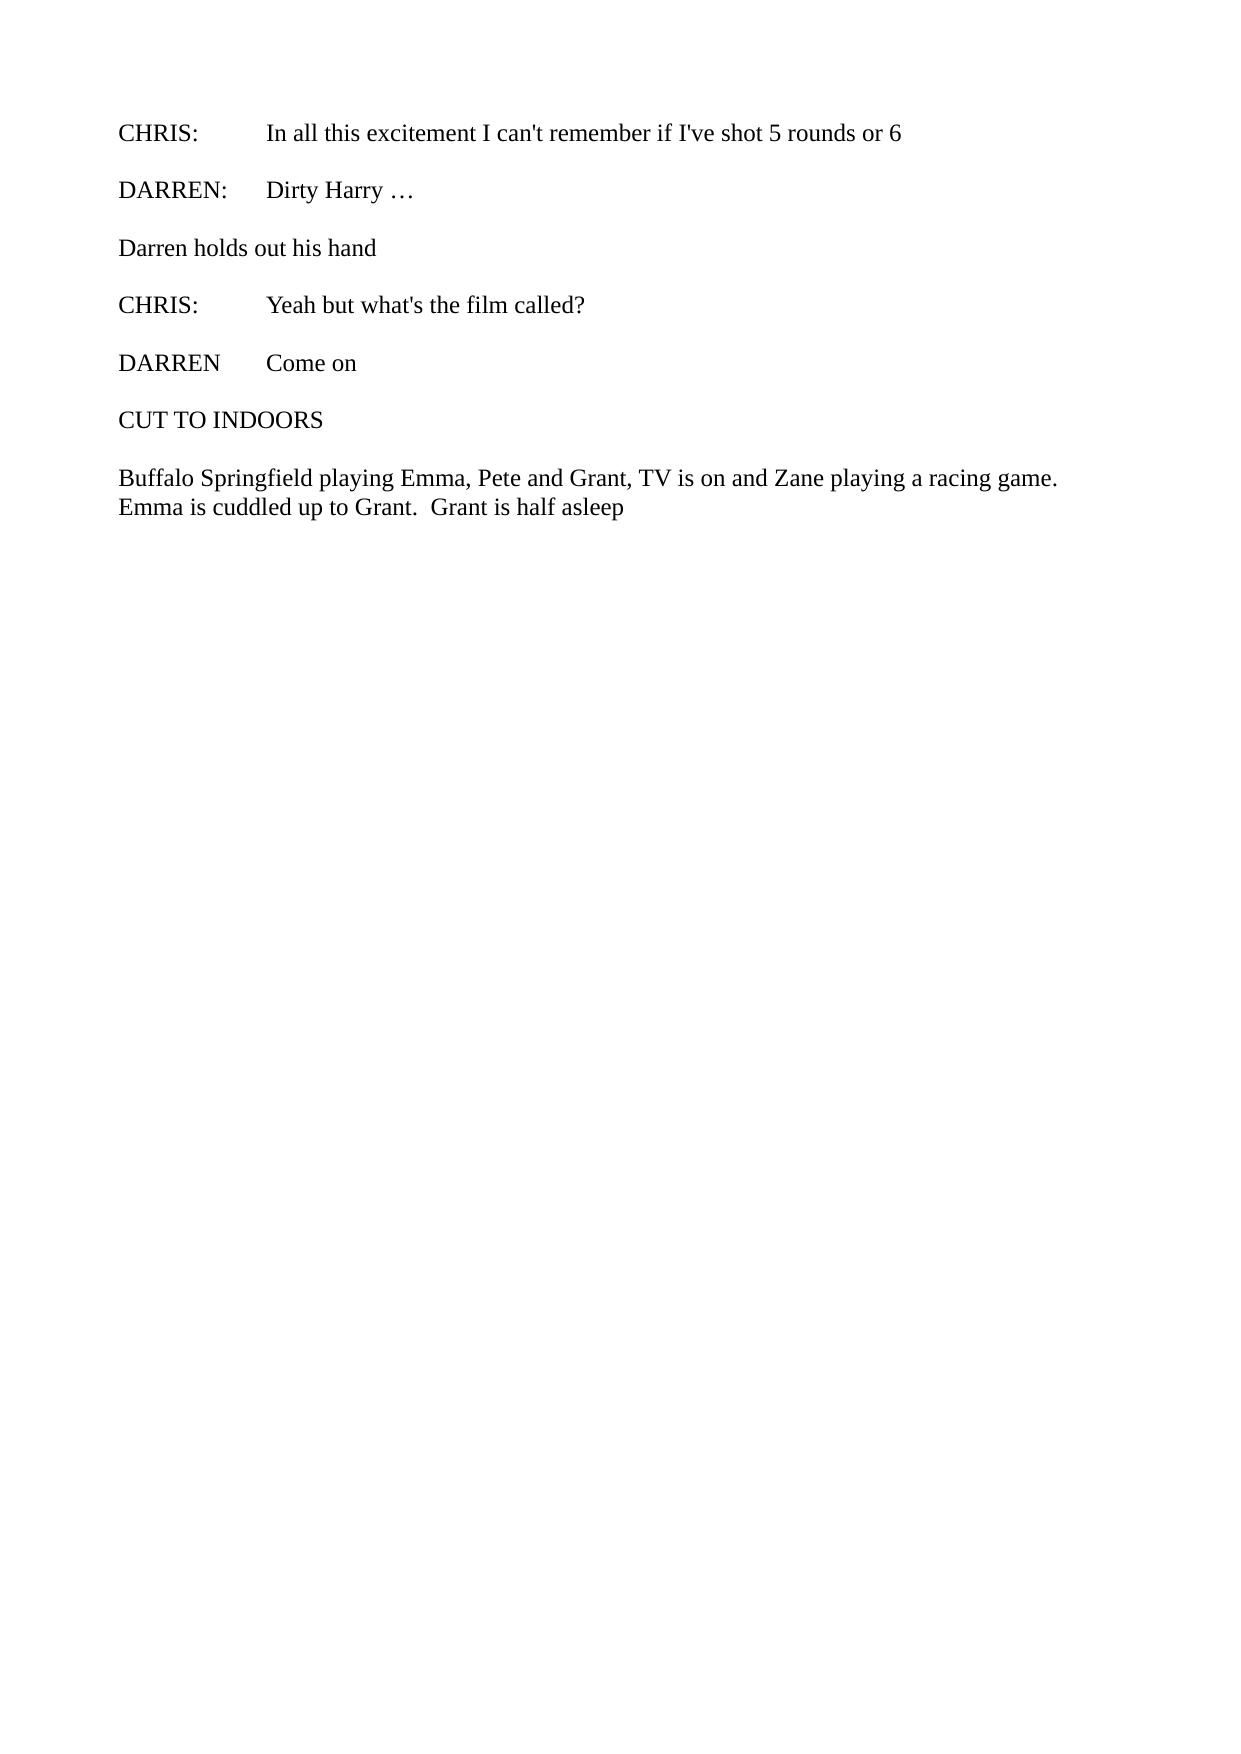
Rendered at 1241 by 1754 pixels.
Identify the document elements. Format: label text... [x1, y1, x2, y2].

text CHRIS: In all this excitement I can't remember if I've shot 5 rounds or 6 [118, 118, 1122, 147]
text DARREN Come on [118, 348, 1122, 377]
text Buffalo Springfield playing Emma, Pete and Grant, TV is on and Zane playing a racing game. Emma is cuddled up to Grant. Grant is half asleep [118, 463, 1122, 521]
text Darren holds out his hand [118, 233, 1122, 262]
text CHRIS: Yeah but what's the film called? [118, 291, 1122, 319]
text CUT TO INDOORS [118, 406, 1122, 434]
text DARREN: Dirty Harry … [118, 176, 1122, 204]
